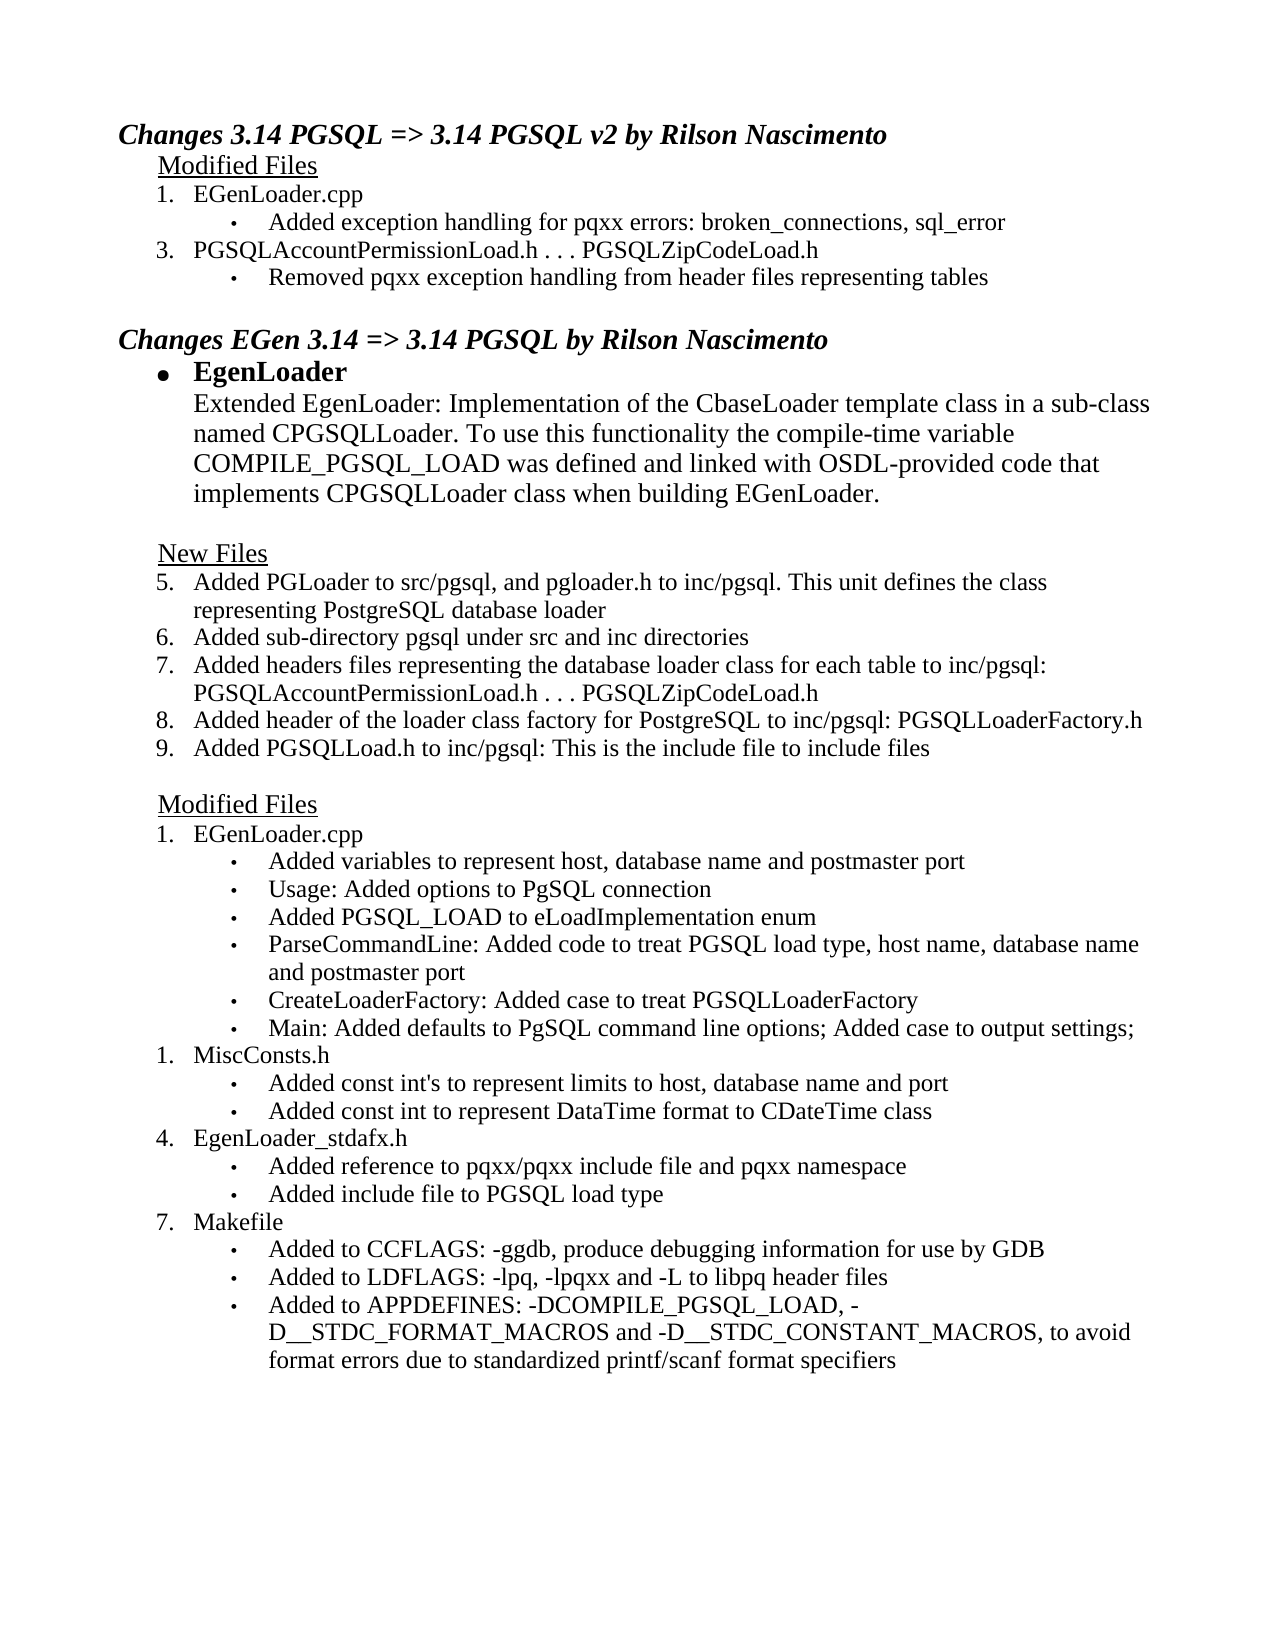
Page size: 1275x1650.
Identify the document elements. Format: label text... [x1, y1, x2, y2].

list Makefile [156, 1208, 1157, 1235]
list CreateLoaderFactory: Added case to treat PGSQLLoaderFactory [231, 986, 1157, 1014]
list Added include file to PGSQL load type [231, 1180, 1157, 1208]
list Usage: Added options to PgSQL connection [231, 875, 1157, 903]
list Added reference to pqxx/pqxx include file and pqxx namespace [231, 1152, 1157, 1180]
list ParseCommandLine: Added code to treat PGSQL load type, host name, database name and postmaster port [231, 931, 1157, 986]
list Added const int to represent DataTime format to CDateTime class [231, 1097, 1157, 1124]
list Added to LDFLAGS: -lpq, -lpqxx and -L to libpq header files [231, 1263, 1157, 1291]
list EGenLoader.cpp [156, 180, 1157, 208]
list Added PGLoader to src/pgsql, and pgloader.h to inc/pgsql. This unit defines the class representing PostgreSQL database loader [156, 568, 1157, 623]
list Added to CCFLAGS: -ggdb, produce debugging information for use by GDB [231, 1235, 1157, 1263]
text Modified Files [157, 790, 1157, 820]
list EgenLoader [156, 356, 1157, 388]
list EGenLoader.cpp [156, 820, 1157, 847]
text New Files [157, 538, 1157, 568]
list Added exception handling for pqxx errors: broken_connections, sql_error [231, 208, 1157, 236]
list Added sub-directory pgsql under src and inc directories [156, 623, 1157, 651]
list Added PGSQL_LOAD to eLoadImplementation enum [231, 903, 1157, 931]
list Added header of the loader class factory for PostgreSQL to inc/pgsql: PGSQLLoaderFactory.h [156, 707, 1157, 734]
list EgenLoader_stdafx.h [156, 1124, 1157, 1152]
list Extended EgenLoader: Implementation of the CbaseLoader template class in a sub-class named CPGSQLLoader. To use this functionality the compile-time variable COMPILE_PGSQL_LOAD was defined and linked with OSDL-provided code that implements CPGSQLLoader class when building EGenLoader. [156, 388, 1157, 508]
list Added PGSQLLoad.h to inc/pgsql: This is the include file to include files [156, 734, 1157, 762]
list Added headers files representing the database loader class for each table to inc/pgsql: PGSQLAccountPermissionLoad.h . . . PGSQLZipCodeLoad.h [156, 651, 1157, 707]
list Removed pqxx exception handling from header files representing tables [231, 263, 1157, 291]
text Changes EGen 3.14 => 3.14 PGSQL by Rilson Nascimento [118, 323, 1157, 356]
list Main: Added defaults to PgSQL command line options; Added case to output settings; [231, 1014, 1157, 1041]
list Added variables to represent host, database name and postmaster port [231, 847, 1157, 875]
list PGSQLAccountPermissionLoad.h . . . PGSQLZipCodeLoad.h [156, 236, 1157, 263]
text Changes 3.14 PGSQL => 3.14 PGSQL v2 by Rilson Nascimento [118, 118, 1157, 150]
list Added to APPDEFINES: -DCOMPILE_PGSQL_LOAD, -D__STDC_FORMAT_MACROS and -D__STDC_CONSTANT_MACROS, to avoid format errors due to standardized printf/scanf format specifiers [231, 1291, 1157, 1374]
text Modified Files [157, 150, 1157, 180]
list Added const int's to represent limits to host, database name and port [231, 1069, 1157, 1097]
list MiscConsts.h [156, 1041, 1157, 1069]
